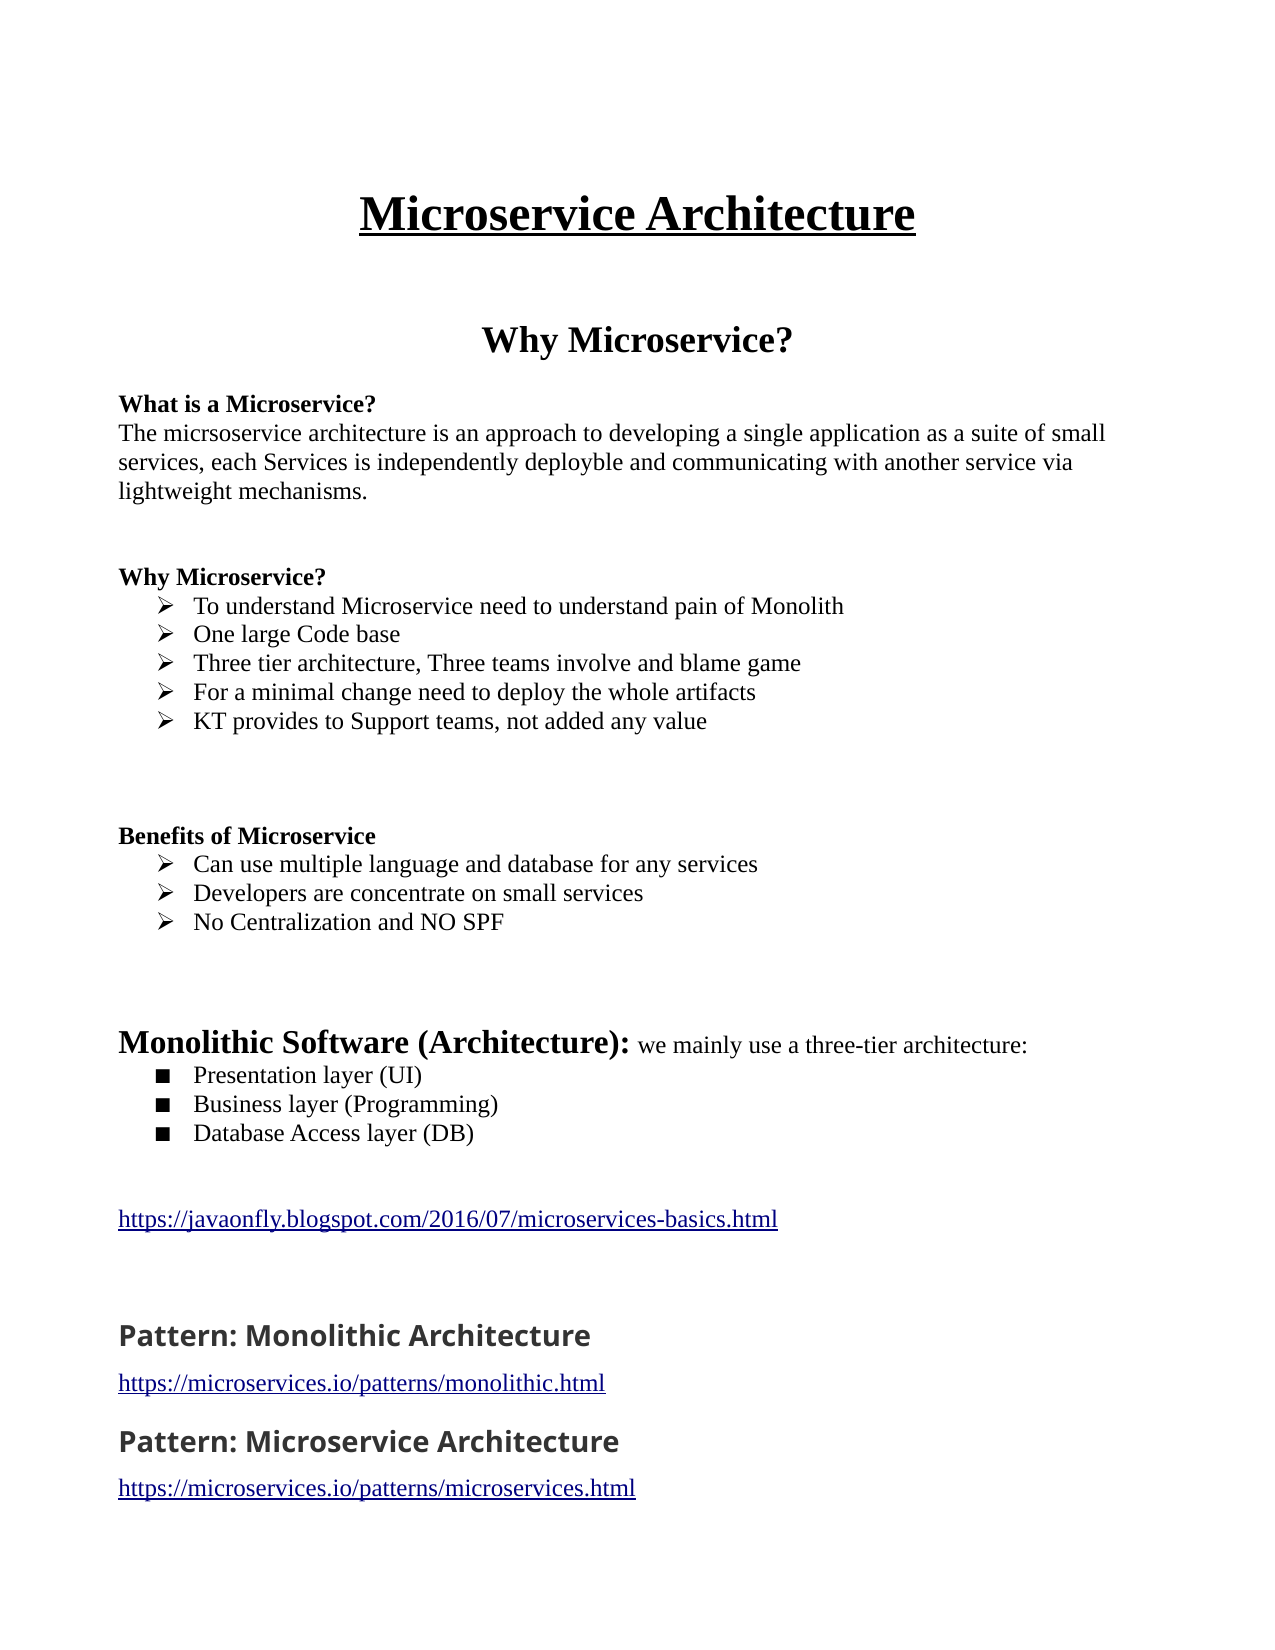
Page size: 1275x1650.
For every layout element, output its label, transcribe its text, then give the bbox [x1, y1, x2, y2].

subtitle Pattern: Monolithic Architecture [118, 1315, 1157, 1355]
text Why Microservice? [118, 318, 1157, 361]
list Presentation layer (UI) [156, 1060, 1157, 1089]
list No Centralization and NO SPF [156, 907, 1157, 936]
list Can use multiple language and database for any services [156, 849, 1157, 878]
text https://javaonfly.blogspot.com/2016/07/microservices-basics.html [118, 1204, 1157, 1233]
list KT provides to Support teams, not added any value [156, 706, 1157, 734]
subtitle Pattern: Microservice Architecture [118, 1421, 1157, 1461]
text Monolithic Software (Architecture): we mainly use a three-tier architecture: [118, 1022, 1157, 1060]
list Database Access layer (DB) [156, 1118, 1157, 1147]
list For a minimal change need to deploy the whole artifacts [156, 677, 1157, 706]
list Business layer (Programming) [156, 1089, 1157, 1118]
list Developers are concentrate on small services [156, 878, 1157, 907]
text https://microservices.io/patterns/monolithic.html [118, 1368, 1157, 1396]
text https://microservices.io/patterns/microservices.html [118, 1473, 1157, 1502]
text What is a Microservice? [118, 389, 1157, 418]
text Benefits of Microservice [118, 821, 1157, 849]
text The micrsoservice architecture is an approach to developing a single application as a suite of small services, each Services is independently deployble and communicating with another service via lightweight mechanisms. [118, 418, 1157, 504]
text Microservice Architecture [118, 183, 1157, 241]
list Three tier architecture, Three teams involve and blame game [156, 648, 1157, 677]
list One large Code base [156, 619, 1157, 648]
list To understand Microservice need to understand pain of Monolith [156, 591, 1157, 619]
text Why Microservice? [118, 562, 1157, 591]
